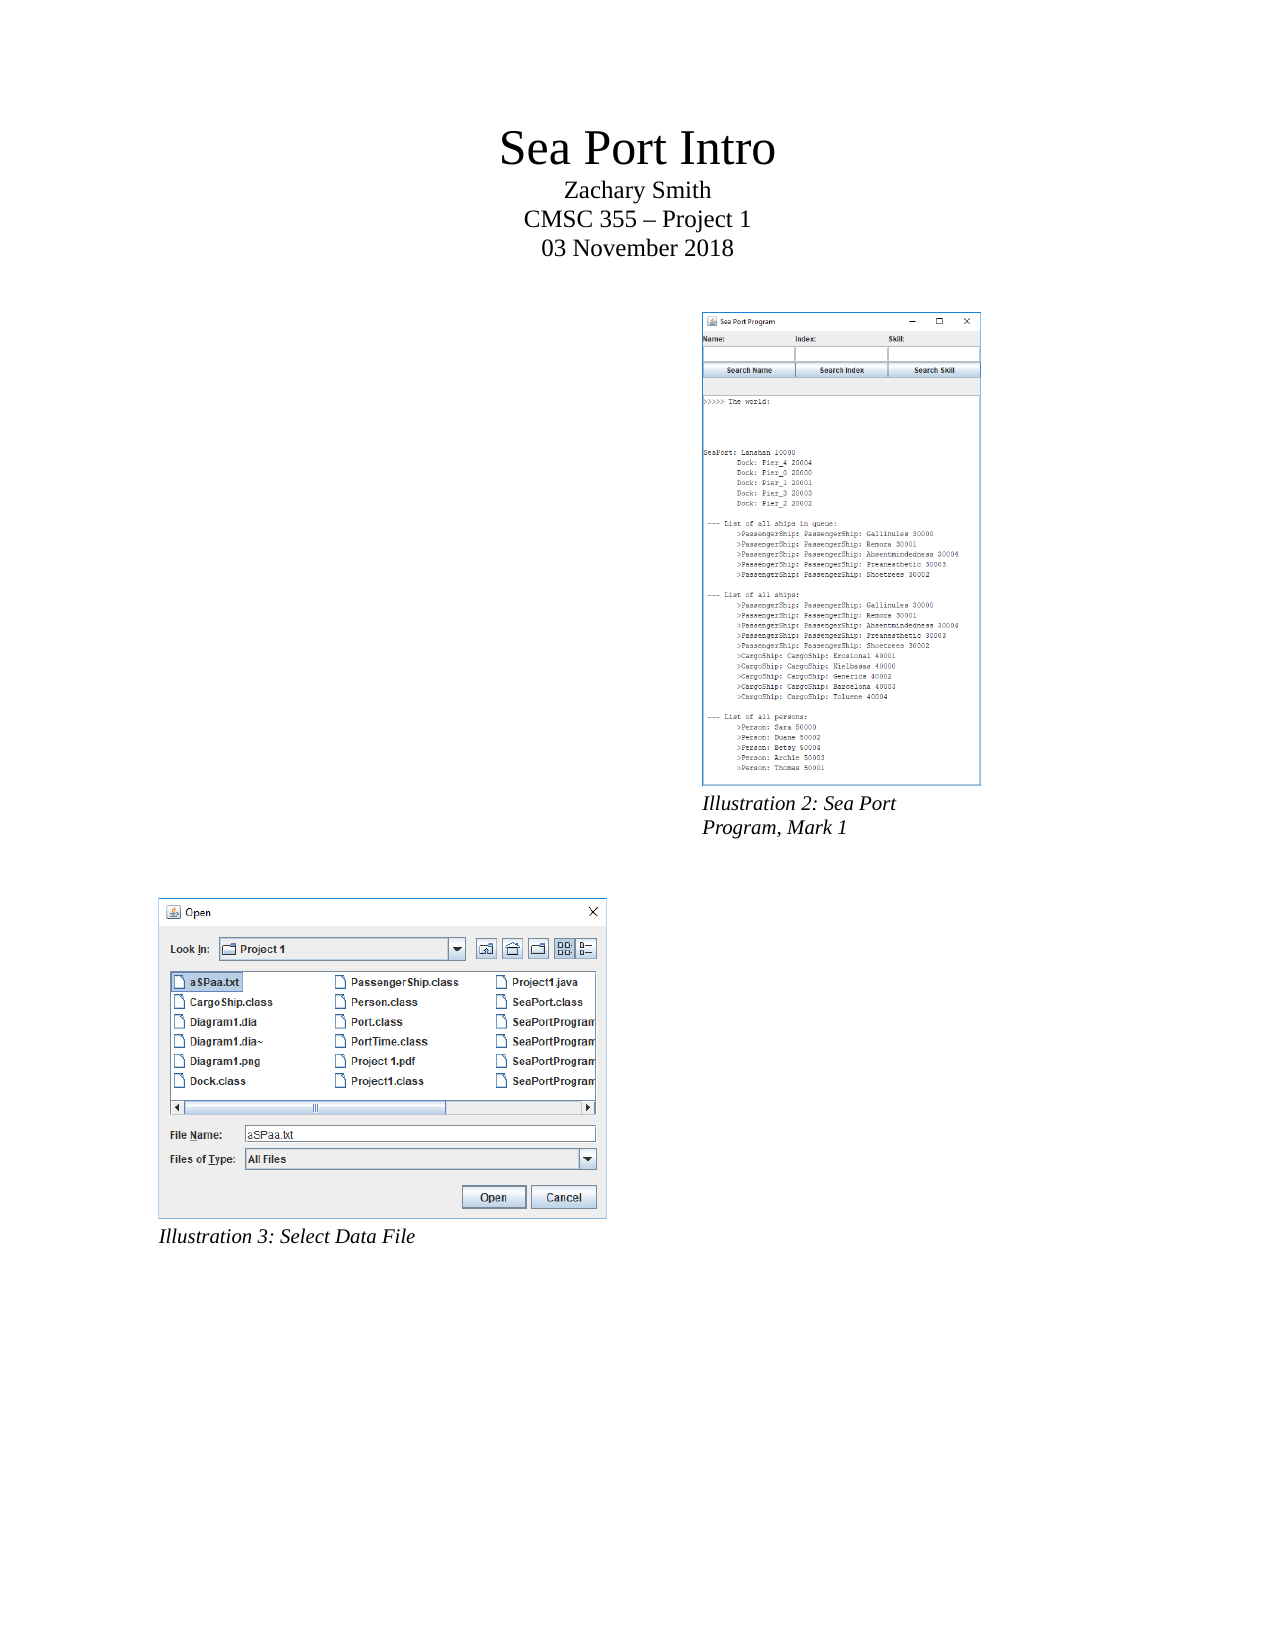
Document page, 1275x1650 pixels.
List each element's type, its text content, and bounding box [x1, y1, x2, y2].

picture [158, 898, 607, 1219]
picture [702, 312, 981, 786]
text Illustration 2: Sea Port Program, Mark 1 [702, 786, 981, 839]
text Illustration 3: Select Data File [158, 1219, 607, 1248]
